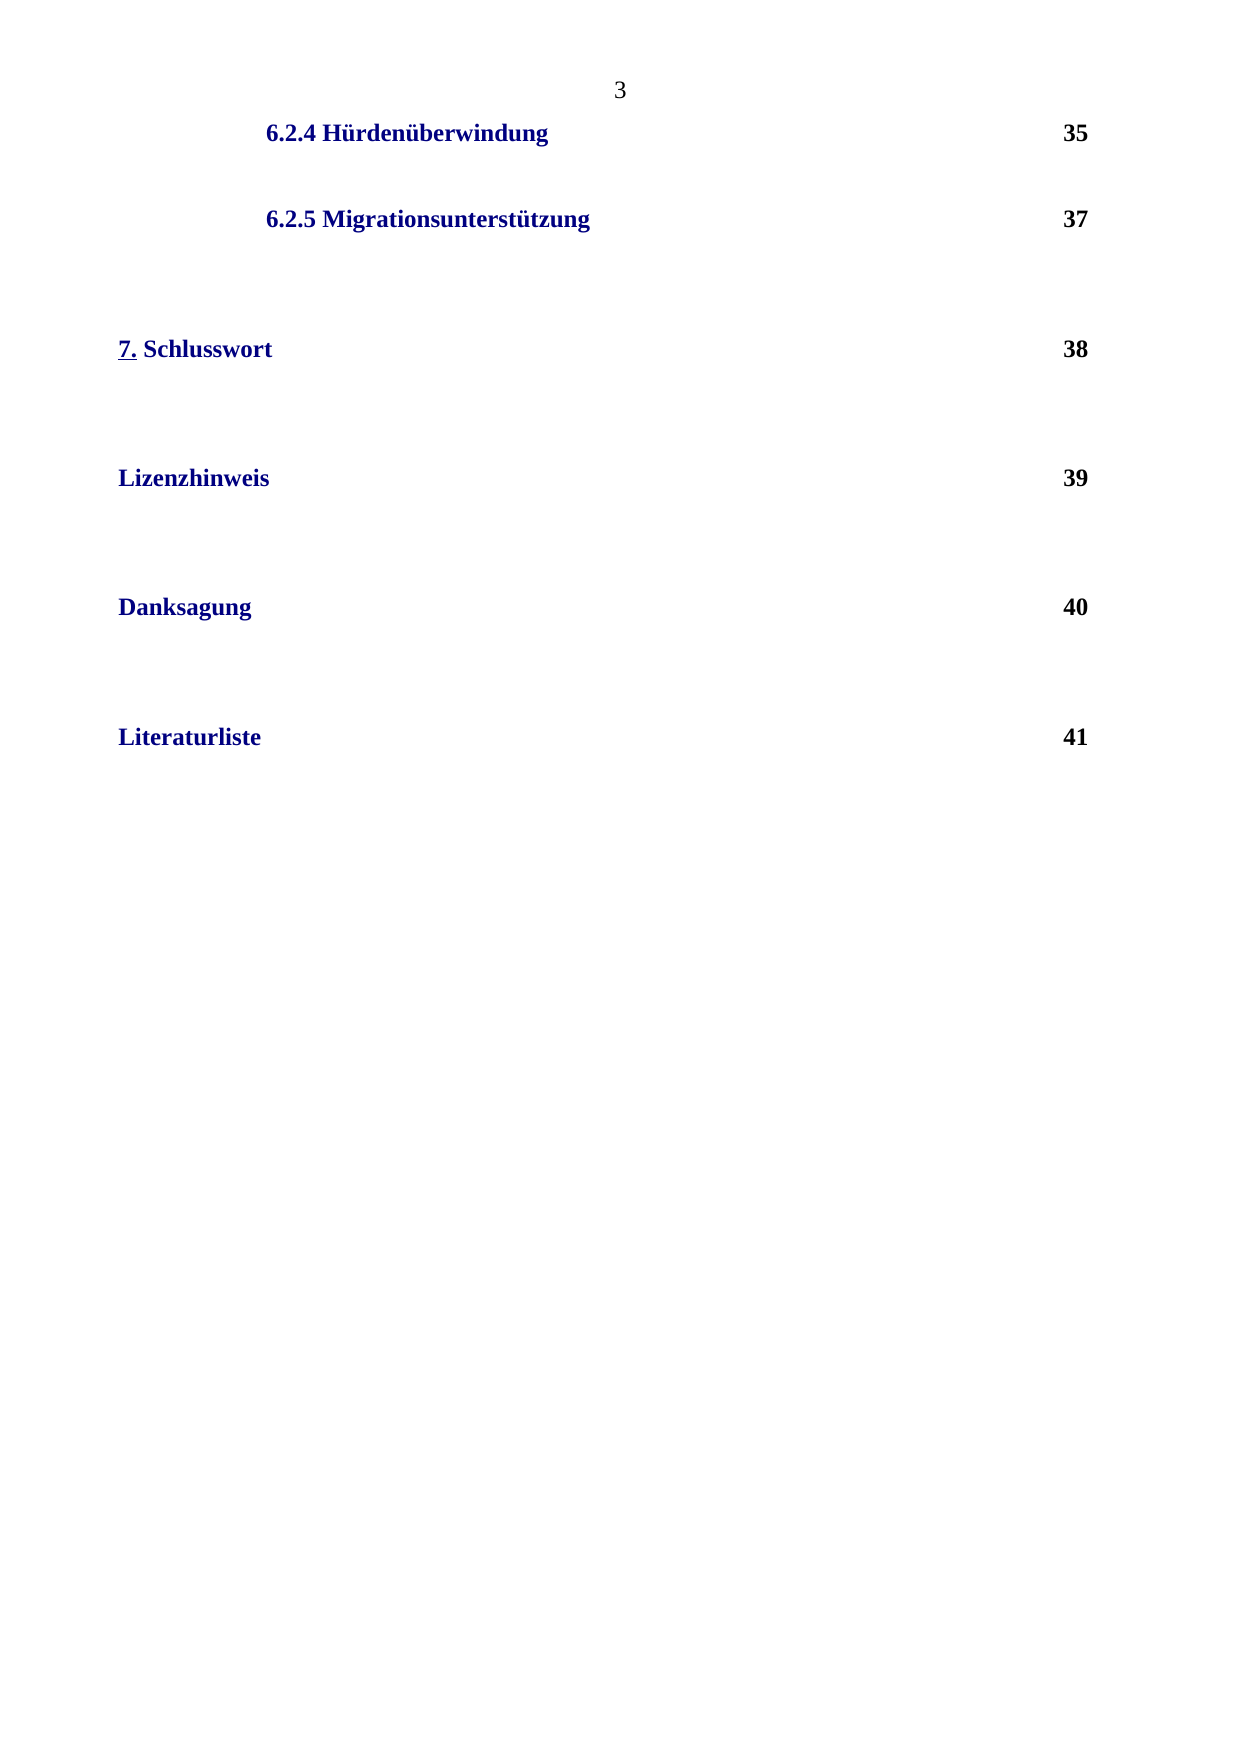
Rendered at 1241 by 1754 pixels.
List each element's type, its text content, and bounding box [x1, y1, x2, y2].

text 6.2.5 Migrationsunterstützung 37 [192, 204, 1122, 233]
text Danksagung 40 [118, 592, 1122, 621]
text Literaturliste 41 [118, 722, 1122, 751]
text Lizenzhinweis 39 [118, 463, 1122, 492]
text 7. Schlusswort 38 [118, 334, 1122, 362]
text 6.2.4 Hürdenüberwindung 35 [192, 118, 1122, 147]
